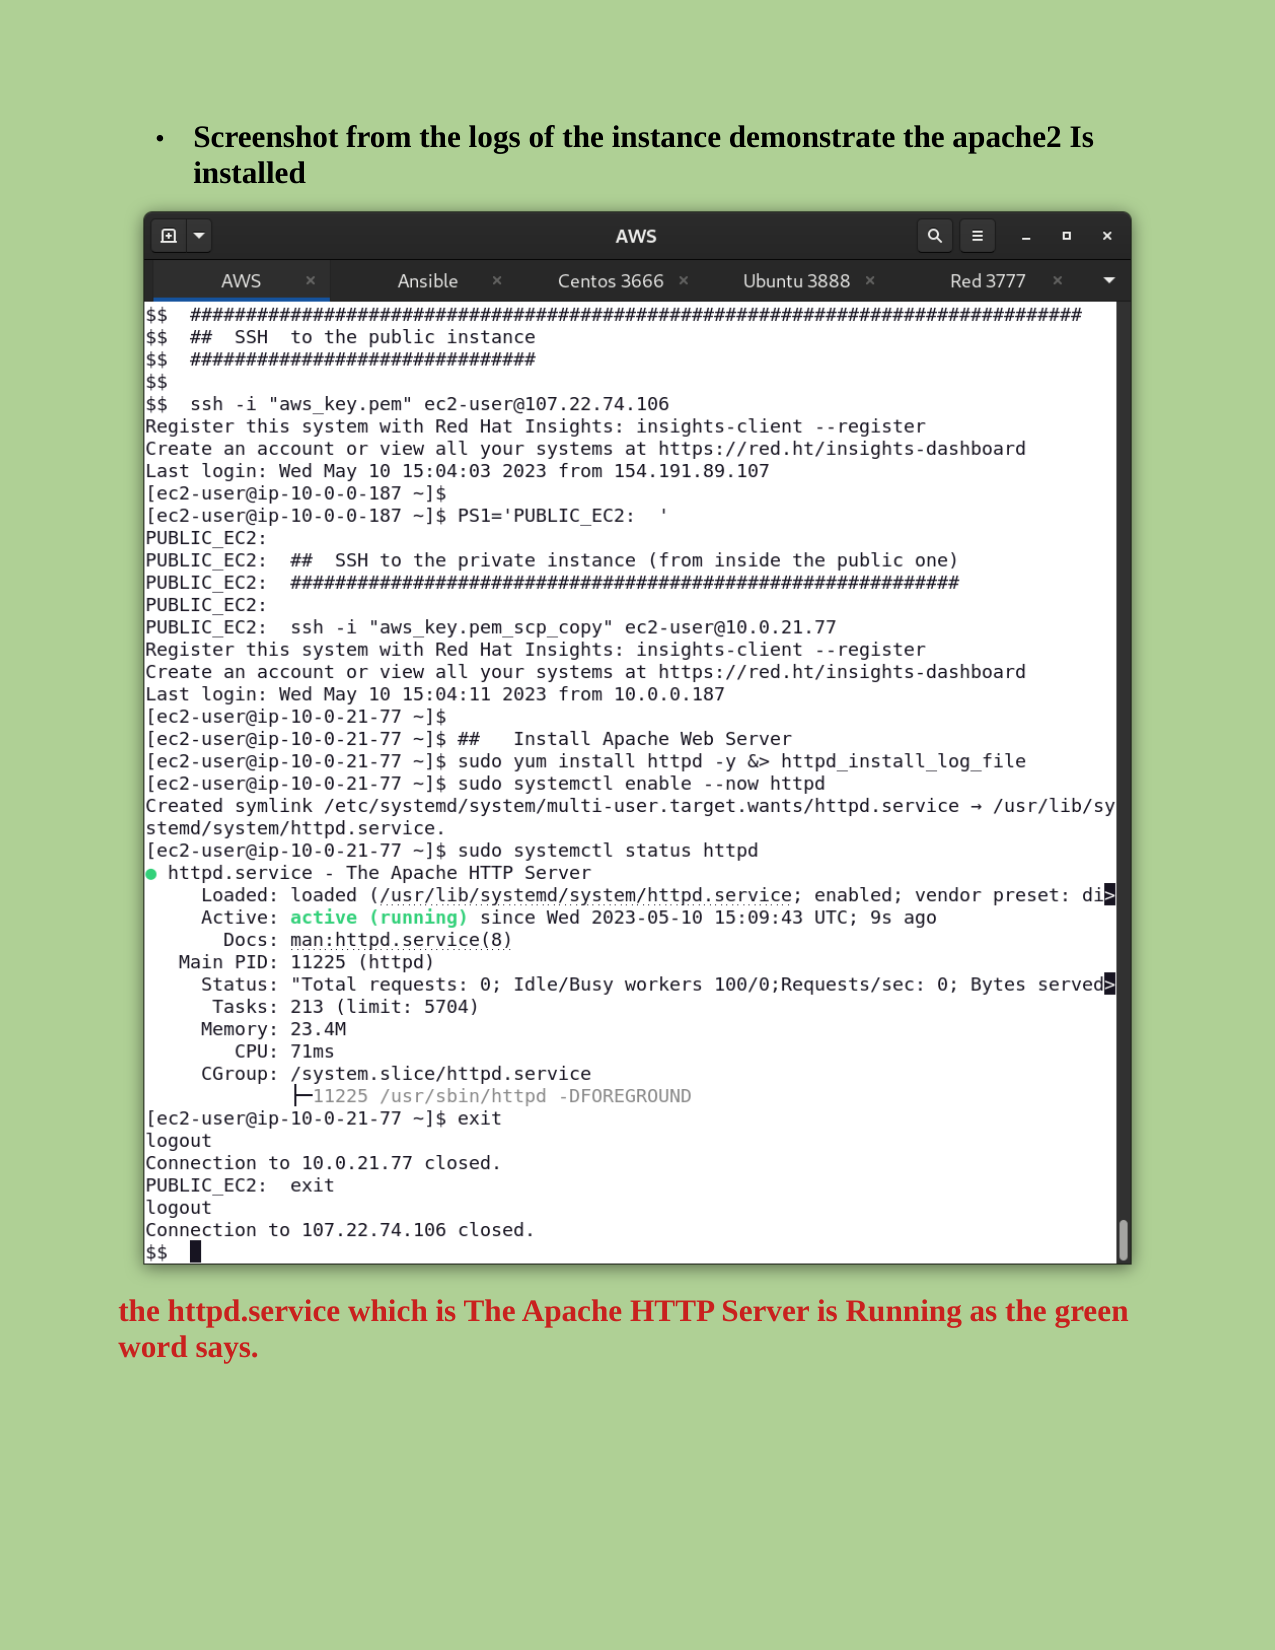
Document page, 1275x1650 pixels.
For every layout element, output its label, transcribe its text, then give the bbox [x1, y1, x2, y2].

text the httpd.service which is The Apache HTTP Server is Running as the green word says. [118, 1293, 1157, 1364]
list Screenshot from the logs of the instance demonstrate the apache2 Is installed [156, 118, 1157, 190]
picture [118, 190, 1157, 1293]
